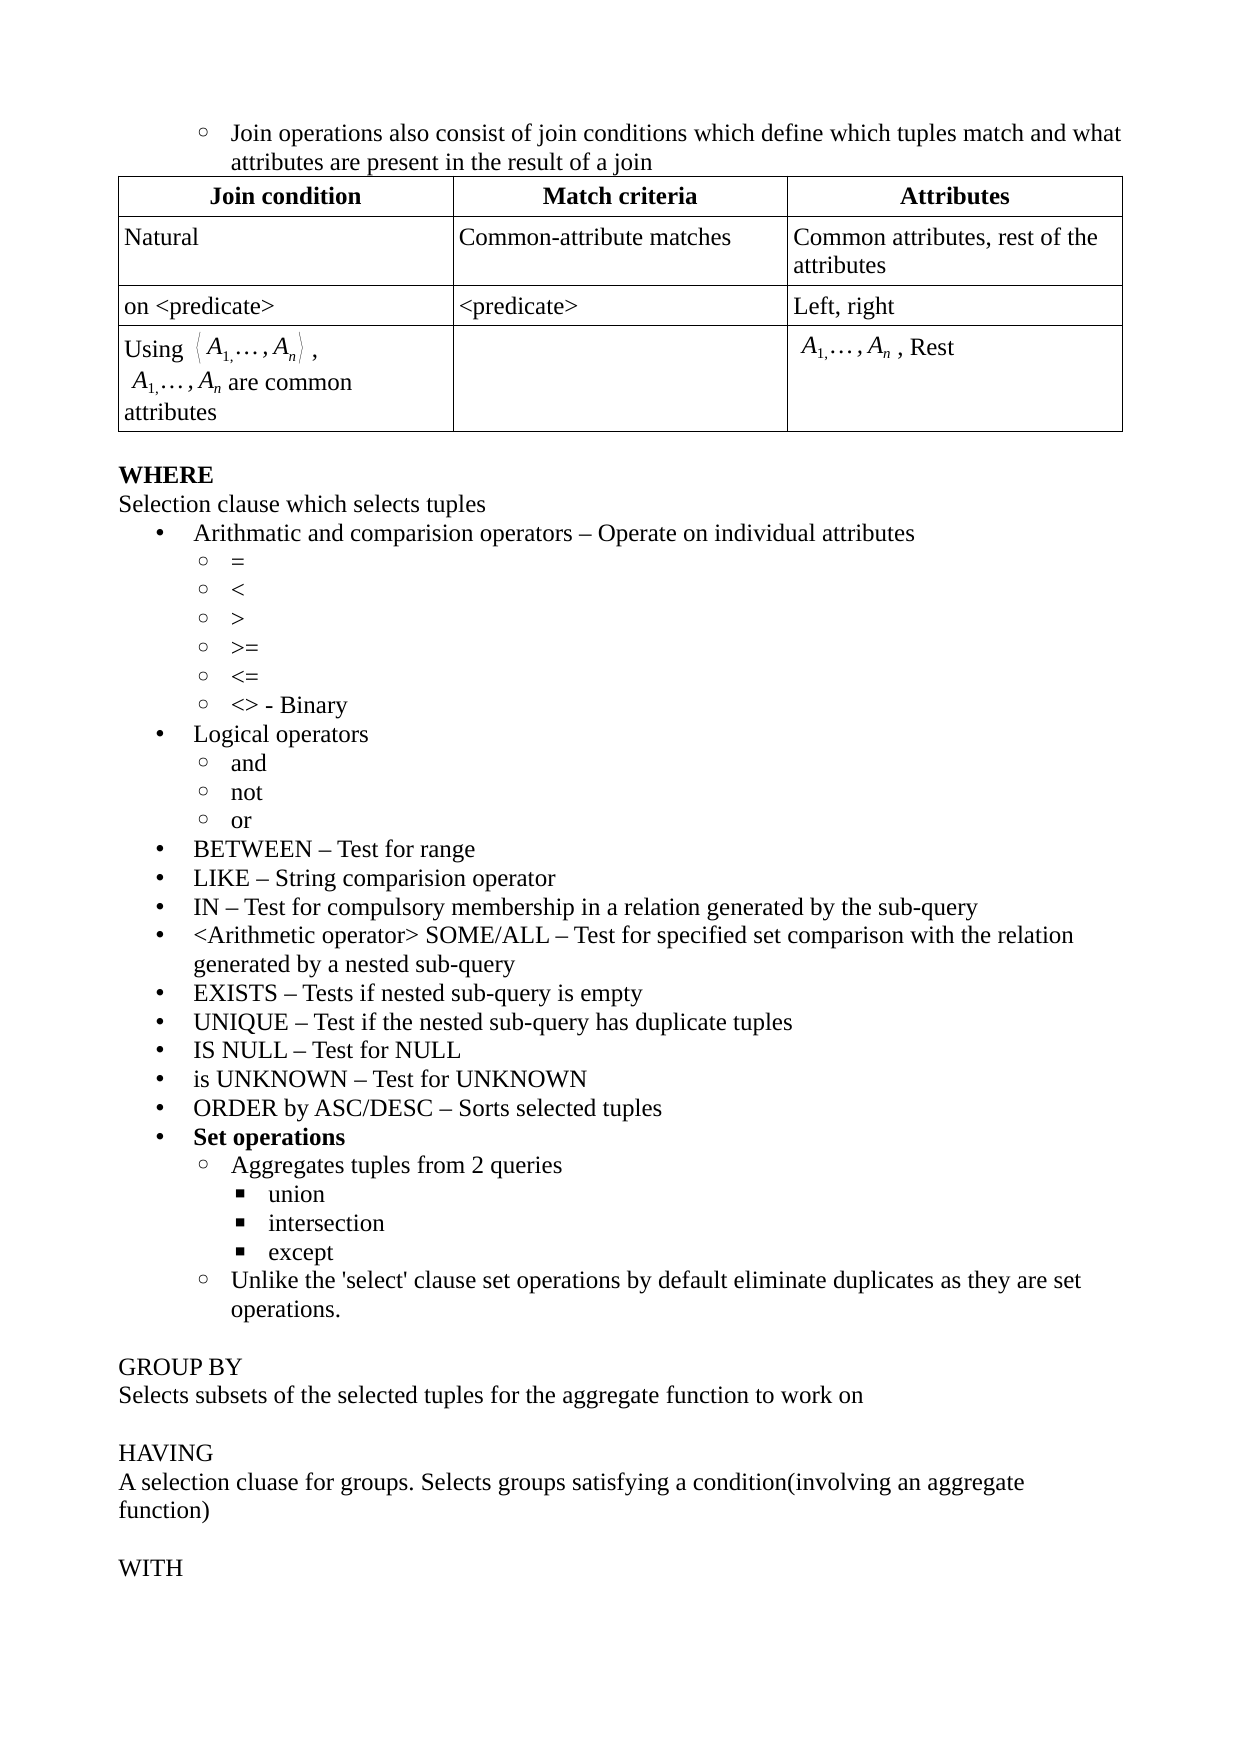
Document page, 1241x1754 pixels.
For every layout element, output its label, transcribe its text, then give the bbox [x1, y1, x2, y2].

text WHERE [118, 460, 1122, 489]
list not [193, 777, 1122, 805]
list UNIQUE – Test if the nested sub-query has duplicate tuples [156, 1007, 1122, 1035]
table_cell Using , are common attributes [119, 326, 453, 431]
text HAVING [118, 1438, 1122, 1467]
text Selects subsets of the selected tuples for the aggregate function to work on [118, 1380, 1122, 1409]
list except [231, 1237, 1122, 1265]
list union [231, 1179, 1122, 1208]
list Aggregates tuples from 2 queries [193, 1150, 1122, 1179]
text GROUP BY [118, 1352, 1122, 1380]
list <Arithmetic operator> SOME/ALL – Test for specified set comparison with the relation generated by a nested sub-query [156, 920, 1122, 978]
table_header Join condition [119, 177, 453, 216]
table_cell Common attributes, rest of the attributes [788, 217, 1122, 285]
table_cell Natural [119, 217, 453, 285]
table_cell [454, 326, 787, 431]
list <> - Binary [193, 690, 1122, 719]
list intersection [231, 1208, 1122, 1237]
list = [193, 547, 1122, 575]
list IS NULL – Test for NULL [156, 1035, 1122, 1064]
list EXISTS – Tests if nested sub-query is empty [156, 978, 1122, 1007]
table_header Match criteria [454, 177, 787, 216]
list BETWEEN – Test for range [156, 834, 1122, 863]
list <= [193, 662, 1122, 690]
list Set operations [156, 1122, 1122, 1150]
list Logical operators [156, 719, 1122, 748]
list > [193, 604, 1122, 633]
table_cell Common-attribute matches [454, 217, 787, 285]
table_cell on <predicate> [119, 286, 453, 325]
list >= [193, 633, 1122, 662]
list ORDER by ASC/DESC – Sorts selected tuples [156, 1093, 1122, 1122]
list Unlike the 'select' clause set operations by default eliminate duplicates as they are set operations. [193, 1265, 1122, 1323]
text Selection clause which selects tuples [118, 489, 1122, 518]
list < [193, 575, 1122, 604]
list Arithmatic and comparision operators – Operate on individual attributes [156, 518, 1122, 547]
text A selection cluase for groups. Selects groups satisfying a condition(involving an aggregate function) [118, 1467, 1122, 1524]
list IN – Test for compulsory membership in a relation generated by the sub-query [156, 892, 1122, 920]
table_cell <predicate> [454, 286, 787, 325]
list and [193, 748, 1122, 777]
list or [193, 805, 1122, 834]
table_cell Left, right [788, 286, 1122, 325]
table_header Attributes [788, 177, 1122, 216]
list LIKE – String comparision operator [156, 863, 1122, 892]
text WITH [118, 1553, 1122, 1582]
table_cell , Rest [788, 326, 1122, 431]
list is UNKNOWN – Test for UNKNOWN [156, 1064, 1122, 1093]
list Join operations also consist of join conditions which define which tuples match and what attributes are present in the result of a join [193, 118, 1122, 176]
